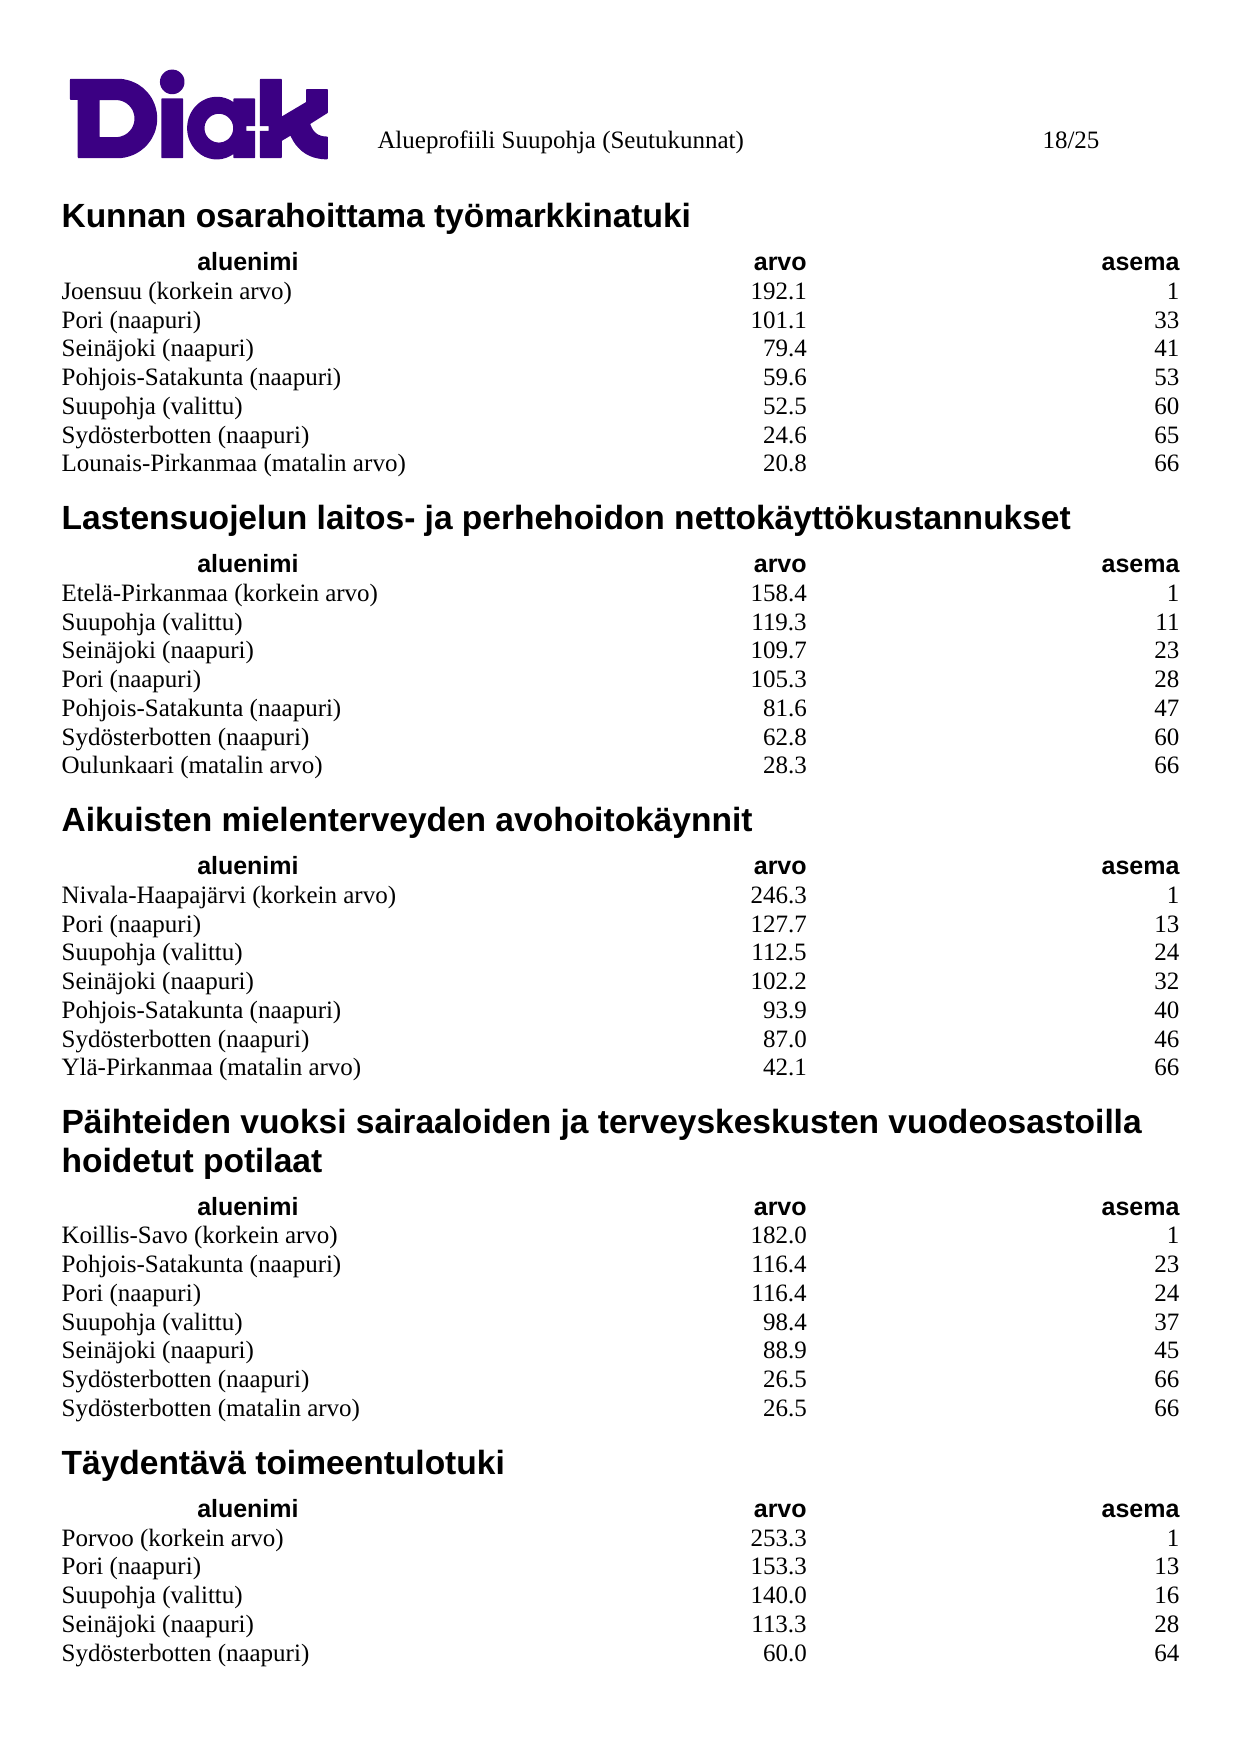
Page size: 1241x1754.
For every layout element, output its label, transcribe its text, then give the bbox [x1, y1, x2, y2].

table_cell Joensuu (korkein arvo) [61, 276, 434, 305]
table_cell 60 [806, 391, 1179, 420]
subtitle Lastensuojelun laitos- ja perhehoidon nettokäyttökustannukset [61, 498, 1179, 537]
table_cell 28 [806, 664, 1179, 693]
table_cell Seinäjoki (naapuri) [61, 636, 434, 664]
table_cell Seinäjoki (naapuri) [61, 1336, 434, 1364]
table_cell 1 [806, 1523, 1179, 1551]
table_cell Seinäjoki (naapuri) [61, 966, 434, 995]
table_cell 65 [806, 420, 1179, 448]
table_cell Sydösterbotten (naapuri) [61, 722, 434, 751]
table_cell Pohjois-Satakunta (naapuri) [61, 362, 434, 391]
table_cell Seinäjoki (naapuri) [61, 1609, 434, 1638]
table_header aluenimi [61, 549, 434, 578]
table_cell Suupohja (valittu) [61, 391, 434, 420]
table_header aluenimi [61, 1192, 434, 1221]
table_cell 11 [806, 607, 1179, 636]
table_cell 87.0 [434, 1024, 806, 1052]
table_cell 40 [806, 995, 1179, 1024]
table_cell Pohjois-Satakunta (naapuri) [61, 995, 434, 1024]
table_cell 66 [806, 1364, 1179, 1393]
table_cell 32 [806, 966, 1179, 995]
table_cell 23 [806, 1249, 1179, 1278]
table_cell 28.3 [434, 751, 806, 779]
table_cell Pori (naapuri) [61, 1278, 434, 1307]
table_cell 23 [806, 636, 1179, 664]
table_cell 20.8 [434, 449, 806, 477]
table_cell 66 [806, 1393, 1179, 1422]
table_cell 60 [806, 722, 1179, 751]
table_cell 182.0 [434, 1221, 806, 1249]
table_cell Sydösterbotten (naapuri) [61, 1024, 434, 1052]
table_cell 42.1 [434, 1053, 806, 1081]
table_cell 116.4 [434, 1249, 806, 1278]
table_cell 1 [806, 1221, 1179, 1249]
table_header aluenimi [61, 247, 434, 276]
table_cell Suupohja (valittu) [61, 938, 434, 966]
table_cell Lounais-Pirkanmaa (matalin arvo) [61, 449, 434, 477]
table_header asema [806, 549, 1179, 578]
table_header asema [806, 247, 1179, 276]
table_cell Oulunkaari (matalin arvo) [61, 751, 434, 779]
table_cell 62.8 [434, 722, 806, 751]
table_cell Ylä-Pirkanmaa (matalin arvo) [61, 1053, 434, 1081]
table_cell 1 [806, 880, 1179, 909]
table_cell Suupohja (valittu) [61, 1307, 434, 1336]
table_cell 98.4 [434, 1307, 806, 1336]
table_cell 109.7 [434, 636, 806, 664]
table_cell 24 [806, 1278, 1179, 1307]
table_header aluenimi [61, 851, 434, 880]
table_cell 45 [806, 1336, 1179, 1364]
table_cell 88.9 [434, 1336, 806, 1364]
table_cell 26.5 [434, 1364, 806, 1393]
table_cell 119.3 [434, 607, 806, 636]
subtitle Kunnan osarahoittama työmarkkinatuki [61, 196, 1179, 235]
table_cell Suupohja (valittu) [61, 1580, 434, 1609]
table_cell 64 [806, 1638, 1179, 1666]
table_cell 101.1 [434, 305, 806, 333]
table_header arvo [434, 549, 806, 578]
table_cell 24.6 [434, 420, 806, 448]
table_header aluenimi [61, 1494, 434, 1523]
table_cell Sydösterbotten (naapuri) [61, 1638, 434, 1666]
table_cell 13 [806, 1551, 1179, 1580]
table_cell Sydösterbotten (matalin arvo) [61, 1393, 434, 1422]
table_cell 127.7 [434, 909, 806, 937]
table_header asema [806, 1192, 1179, 1221]
table_header arvo [434, 247, 806, 276]
table_cell Seinäjoki (naapuri) [61, 334, 434, 362]
table_cell 246.3 [434, 880, 806, 909]
table_cell 52.5 [434, 391, 806, 420]
table_cell 102.2 [434, 966, 806, 995]
table_cell Pori (naapuri) [61, 1551, 434, 1580]
table_cell Sydösterbotten (naapuri) [61, 420, 434, 448]
table_cell 16 [806, 1580, 1179, 1609]
table_cell Suupohja (valittu) [61, 607, 434, 636]
table_cell 112.5 [434, 938, 806, 966]
table_cell Sydösterbotten (naapuri) [61, 1364, 434, 1393]
table_cell 253.3 [434, 1523, 806, 1551]
subtitle Päihteiden vuoksi sairaaloiden ja terveyskeskusten vuodeosastoilla hoidetut potilaat [61, 1102, 1179, 1179]
table_cell 66 [806, 1053, 1179, 1081]
subtitle Aikuisten mielenterveyden avohoitokäynnit [61, 800, 1179, 839]
table_cell 28 [806, 1609, 1179, 1638]
table_cell 140.0 [434, 1580, 806, 1609]
table_header arvo [434, 851, 806, 880]
table_header asema [806, 851, 1179, 880]
table_header asema [806, 1494, 1179, 1523]
table_cell Pohjois-Satakunta (naapuri) [61, 693, 434, 722]
table_cell Pori (naapuri) [61, 909, 434, 937]
table_cell 13 [806, 909, 1179, 937]
table_cell Pori (naapuri) [61, 664, 434, 693]
table_cell 60.0 [434, 1638, 806, 1666]
table_cell 153.3 [434, 1551, 806, 1580]
table_cell 37 [806, 1307, 1179, 1336]
table_header arvo [434, 1494, 806, 1523]
table_cell 66 [806, 751, 1179, 779]
table_cell 33 [806, 305, 1179, 333]
table_cell 158.4 [434, 578, 806, 607]
table_cell 116.4 [434, 1278, 806, 1307]
table_cell 53 [806, 362, 1179, 391]
table_cell Pori (naapuri) [61, 305, 434, 333]
table_cell Porvoo (korkein arvo) [61, 1523, 434, 1551]
table_cell 105.3 [434, 664, 806, 693]
table_cell 81.6 [434, 693, 806, 722]
subtitle Täydentävä toimeentulotuki [61, 1443, 1179, 1481]
table_cell 41 [806, 334, 1179, 362]
table_cell 59.6 [434, 362, 806, 391]
table_cell 1 [806, 276, 1179, 305]
table_cell 93.9 [434, 995, 806, 1024]
table_cell Pohjois-Satakunta (naapuri) [61, 1249, 434, 1278]
table_cell Nivala-Haapajärvi (korkein arvo) [61, 880, 434, 909]
table_cell 26.5 [434, 1393, 806, 1422]
table_cell 192.1 [434, 276, 806, 305]
table_cell 113.3 [434, 1609, 806, 1638]
table_cell Etelä-Pirkanmaa (korkein arvo) [61, 578, 434, 607]
table_cell Koillis-Savo (korkein arvo) [61, 1221, 434, 1249]
table_cell 79.4 [434, 334, 806, 362]
table_cell 47 [806, 693, 1179, 722]
table_cell 1 [806, 578, 1179, 607]
table_cell 24 [806, 938, 1179, 966]
table_cell 66 [806, 449, 1179, 477]
table_cell 46 [806, 1024, 1179, 1052]
table_header arvo [434, 1192, 806, 1221]
